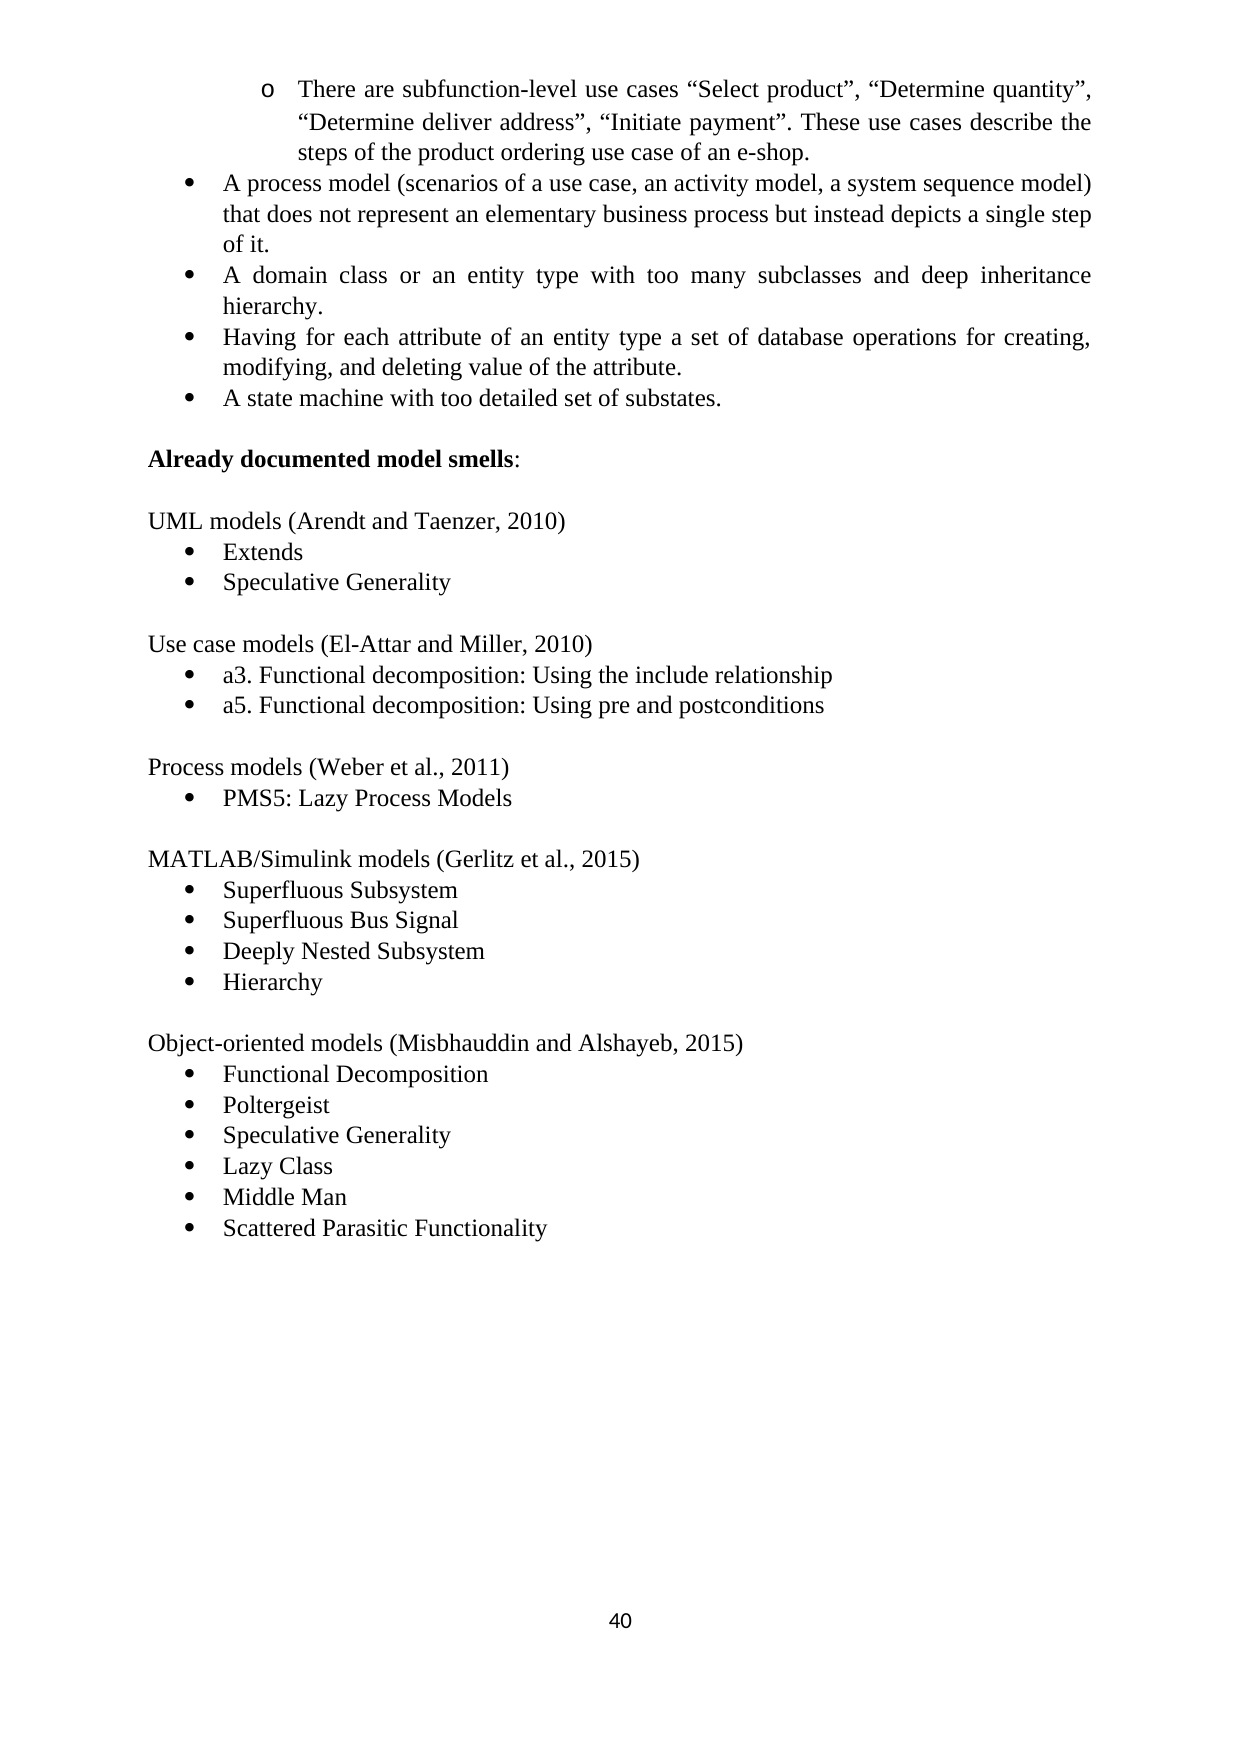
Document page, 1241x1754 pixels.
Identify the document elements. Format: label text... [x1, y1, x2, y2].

list Having for each attribute of an entity type a set of database operations for creating, modifying, and deleting value of the attribute. [185, 322, 1093, 381]
list A state machine with too detailed set of substates. [185, 383, 1093, 412]
list A domain class or an entity type with too many subclasses and deep inheritance hierarchy. [185, 260, 1093, 320]
list Deeply Nested Subsystem [185, 936, 1093, 965]
list Middle Man [185, 1182, 1093, 1211]
text Process models (Weber et al., 2011) [148, 752, 1093, 781]
list Speculative Generality [185, 1121, 1093, 1149]
list Poltergeist [185, 1090, 1093, 1119]
list Superfluous Subsystem [185, 875, 1093, 903]
list Hierarchy [185, 967, 1093, 996]
list Functional Decomposition [185, 1059, 1093, 1088]
list Lazy Class [185, 1151, 1093, 1180]
list a5. Functional decomposition: Using pre and postconditions [185, 690, 1093, 719]
list Scattered Parasitic Functionality [185, 1213, 1093, 1242]
text MATLAB/Simulink models (Gerlitz et al., 2015) [148, 844, 1093, 873]
list a3. Functional decomposition: Using the include relationship [185, 660, 1093, 688]
text UML models (Arendt and Taenzer, 2010) [148, 506, 1093, 535]
list There are subfunction-level use cases “Select product”, “Determine quantity”, “Determine deliver address”, “Initiate payment”. These use cases describe the steps of the product ordering use case of an e-shop. [260, 74, 1093, 166]
list PMS5: Lazy Process Models [185, 783, 1093, 811]
text Use case models (El-Attar and Miller, 2010) [148, 629, 1093, 658]
list Speculative Generality [185, 567, 1093, 596]
list A process model (scenarios of a use case, an activity model, a system sequence model) that does not represent an elementary business process but instead depicts a single step of it. [185, 168, 1093, 258]
list Extends [185, 537, 1093, 566]
text Already documented model smells: [148, 444, 1093, 473]
text Object-oriented models (Misbhauddin and Alshayeb, 2015) [148, 1028, 1093, 1057]
list Superfluous Bus Signal [185, 906, 1093, 934]
